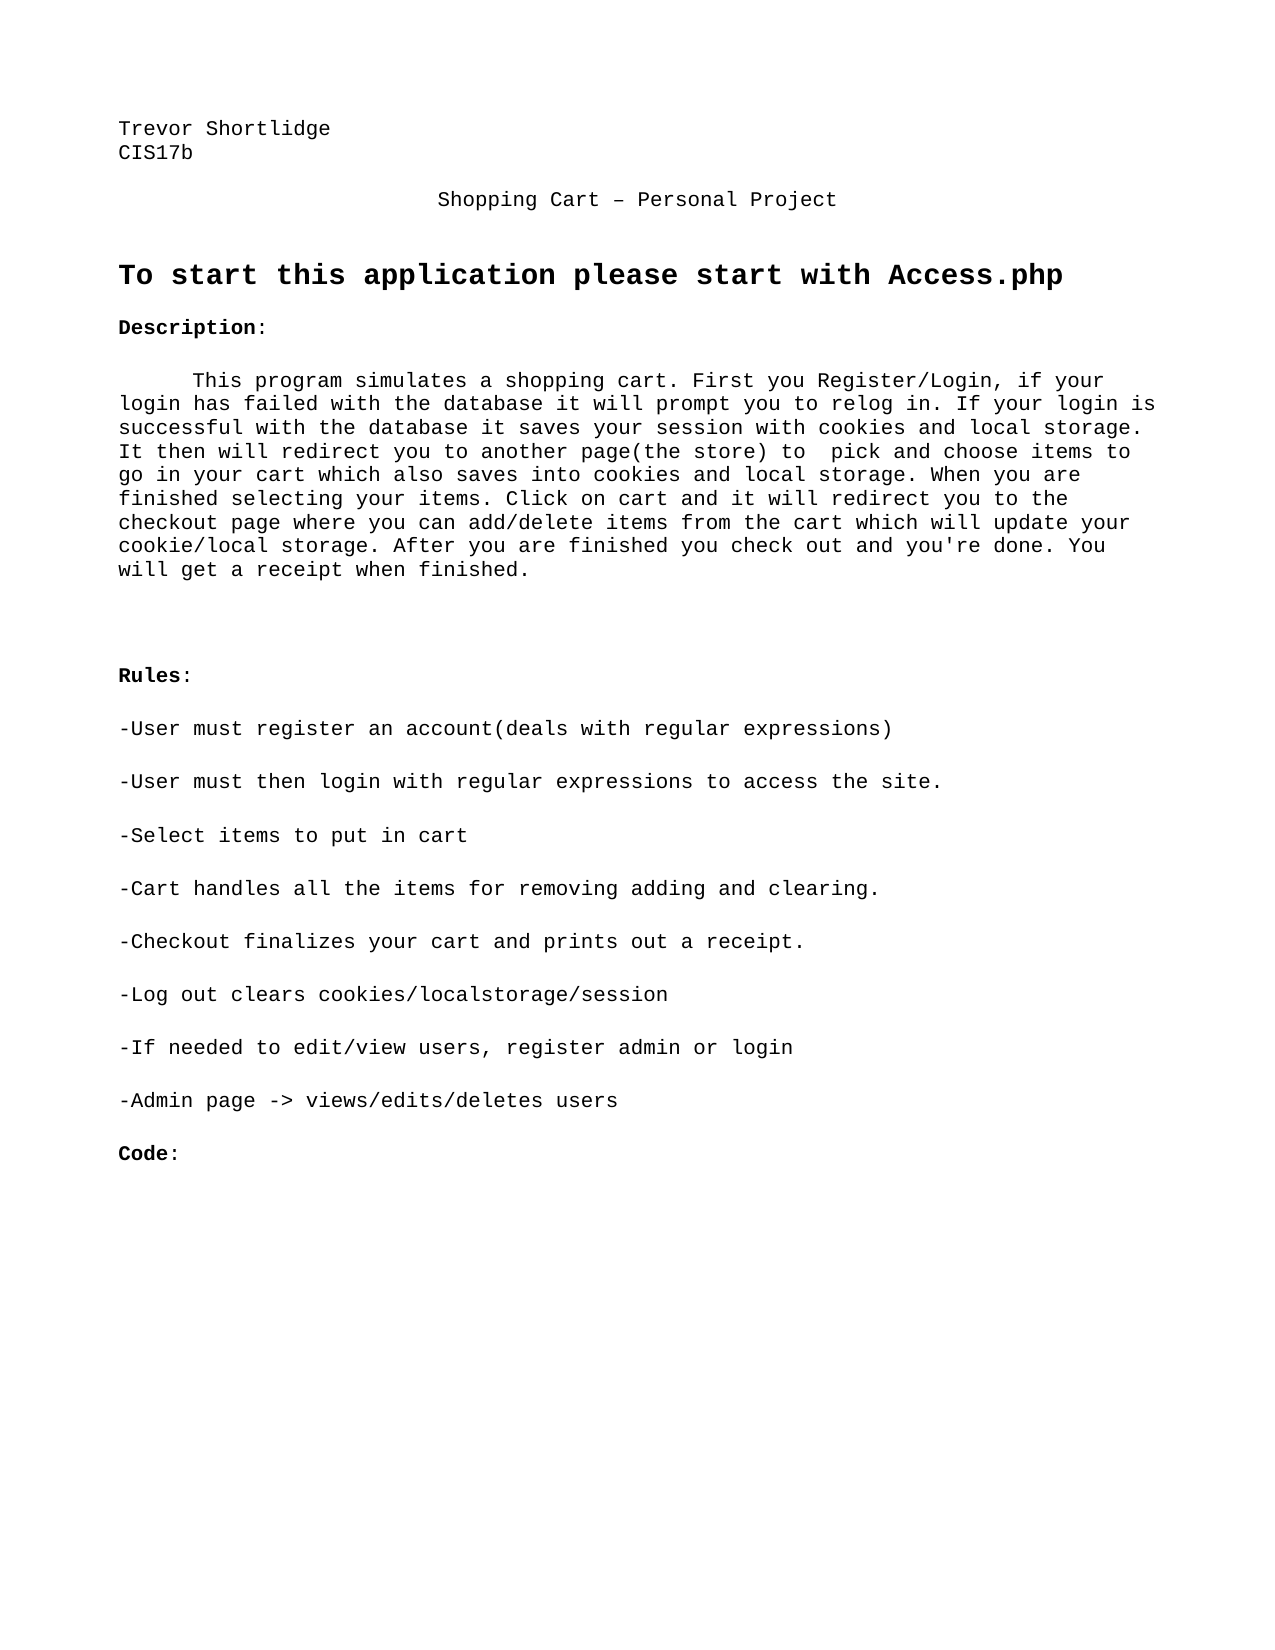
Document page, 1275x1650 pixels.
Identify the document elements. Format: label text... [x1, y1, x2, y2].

text -Select items to put in cart [118, 824, 1157, 848]
text -Admin page -> views/edits/deletes users [118, 1090, 1157, 1114]
text -Checkout finalizes your cart and prints out a receipt. [118, 931, 1157, 954]
text -Cart handles all the items for removing adding and clearing. [118, 878, 1157, 901]
text CIS17b [118, 142, 1157, 165]
text Rules: [118, 665, 1157, 689]
text -User must then login with regular expressions to access the site. [118, 771, 1157, 795]
text To start this application please start with Access.php [118, 260, 1157, 293]
text This program simulates a shopping cart. First you Register/Login, if your login has failed with the database it will prompt you to relog in. If your login is successful with the database it saves your session with cookies and local storage. It then will redirect you to another page(the store) to pick and choose items to go in your cart which also saves into cookies and local storage. When you are finished selecting your items. Click on cart and it will redirect you to the checkout page where you can add/delete items from the cart which will update your cookie/local storage. After you are finished you check out and you're done. You will get a receipt when finished. [118, 370, 1157, 583]
text -If needed to edit/view users, register admin or login [118, 1037, 1157, 1061]
text Description: [118, 317, 1157, 340]
text Code: [118, 1143, 1157, 1167]
text -Log out clears cookies/localstorage/session [118, 984, 1157, 1008]
text -User must register an account(deals with regular expressions) [118, 718, 1157, 742]
text Trevor Shortlidge [118, 118, 1157, 142]
text Shopping Cart – Personal Project [118, 189, 1157, 213]
